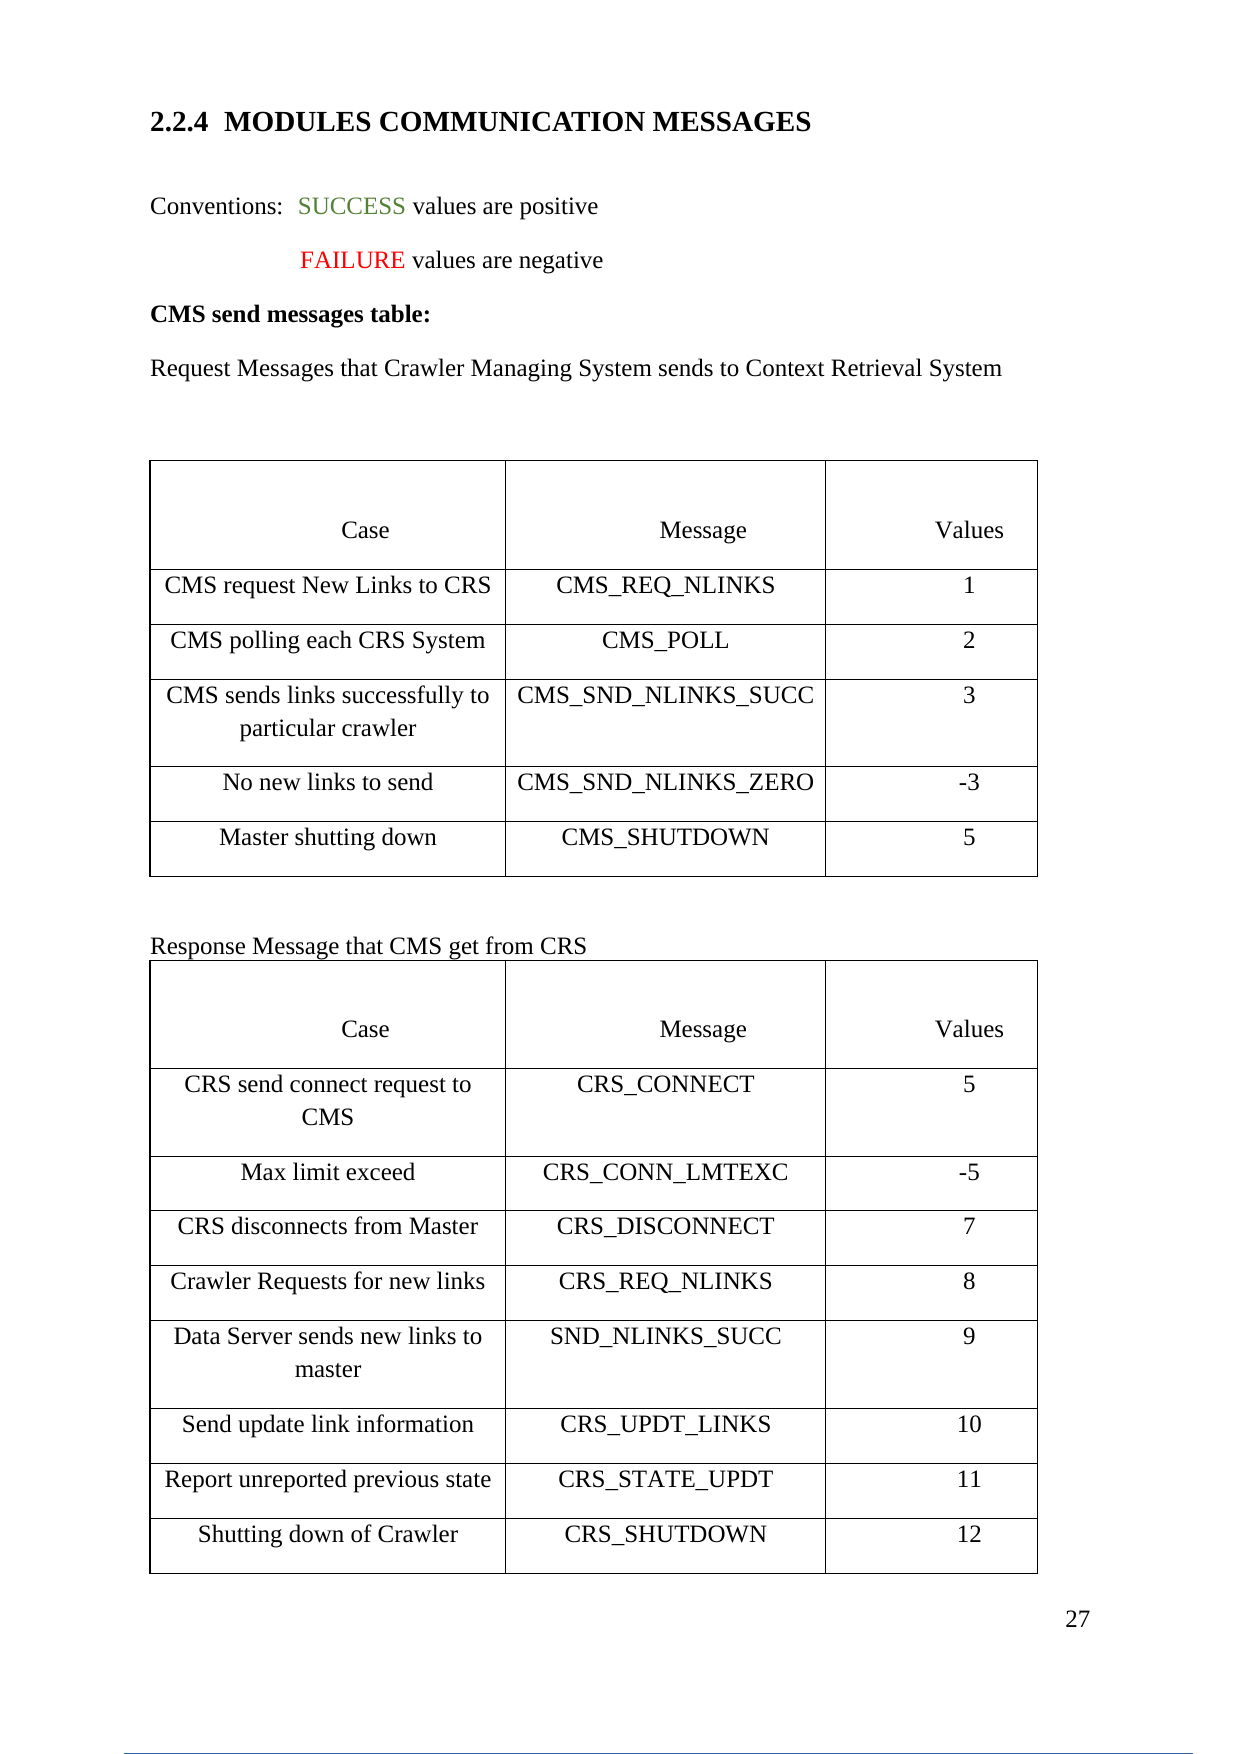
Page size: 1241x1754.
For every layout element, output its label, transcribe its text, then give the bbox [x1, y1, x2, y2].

table_cell CMS_SND_NLINKS_ZERO [506, 767, 825, 821]
table_cell CRS_UPDT_LINKS [506, 1409, 825, 1463]
table_cell CMS_REQ_NLINKS [506, 570, 825, 624]
table_cell 5 [826, 822, 1037, 876]
table_cell Crawler Requests for new links [151, 1266, 505, 1320]
table_cell Report unreported previous state [151, 1464, 505, 1518]
table_cell Master shutting down [151, 822, 505, 876]
table_cell 11 [826, 1464, 1037, 1518]
table_cell 12 [826, 1519, 1037, 1573]
table_cell CMS request New Links to CRS [151, 570, 505, 624]
table_header Values [826, 961, 1037, 1068]
table_cell CRS_CONN_LMTEXC [506, 1157, 825, 1210]
table_cell 5 [826, 1069, 1037, 1156]
table_cell Max limit exceed [151, 1157, 505, 1210]
table_cell CRS send connect request to CMS [151, 1069, 505, 1156]
table_cell 7 [826, 1211, 1037, 1265]
text 2.2.4 MODULES COMMUNICATION MESSAGES [150, 104, 1090, 137]
table_cell 2 [826, 625, 1037, 679]
table_cell -3 [826, 767, 1037, 821]
table_cell CMS_POLL [506, 625, 825, 679]
table_cell 9 [826, 1321, 1037, 1408]
table_cell CRS_SHUTDOWN [506, 1519, 825, 1573]
table_cell 1 [826, 570, 1037, 624]
table_cell CRS_STATE_UPDT [506, 1464, 825, 1518]
list CMS send messages table: [150, 299, 1090, 328]
table_cell Send update link information [151, 1409, 505, 1463]
table_header Message [506, 961, 825, 1068]
list Conventions: SUCCESS values are positive [150, 191, 1090, 220]
table_header Case [151, 961, 505, 1068]
table_cell CRS disconnects from Master [151, 1211, 505, 1265]
table_cell -5 [826, 1157, 1037, 1210]
table_cell SND_NLINKS_SUCC [506, 1321, 825, 1408]
table_cell CRS_DISCONNECT [506, 1211, 825, 1265]
table_cell CMS_SHUTDOWN [506, 822, 825, 876]
text Response Message that CMS get from CRS [150, 931, 1090, 959]
table_header Message [506, 461, 825, 569]
table_cell Data Server sends new links to master [151, 1321, 505, 1408]
list FAILURE values are negative [225, 245, 1090, 274]
list Request Messages that Crawler Managing System sends to Context Retrieval System [150, 353, 1090, 381]
table_header Case [151, 461, 505, 569]
table_cell No new links to send [151, 767, 505, 821]
table_cell CRS_REQ_NLINKS [506, 1266, 825, 1320]
table_cell Shutting down of Crawler [151, 1519, 505, 1573]
table_cell 8 [826, 1266, 1037, 1320]
table_cell CMS polling each CRS System [151, 625, 505, 679]
table_cell CRS_CONNECT [506, 1069, 825, 1156]
table_cell 3 [826, 680, 1037, 766]
table_cell 10 [826, 1409, 1037, 1463]
table_cell CMS sends links successfully to particular crawler [151, 680, 505, 766]
table_header Values [826, 461, 1037, 569]
table_cell CMS_SND_NLINKS_SUCC [506, 680, 825, 766]
